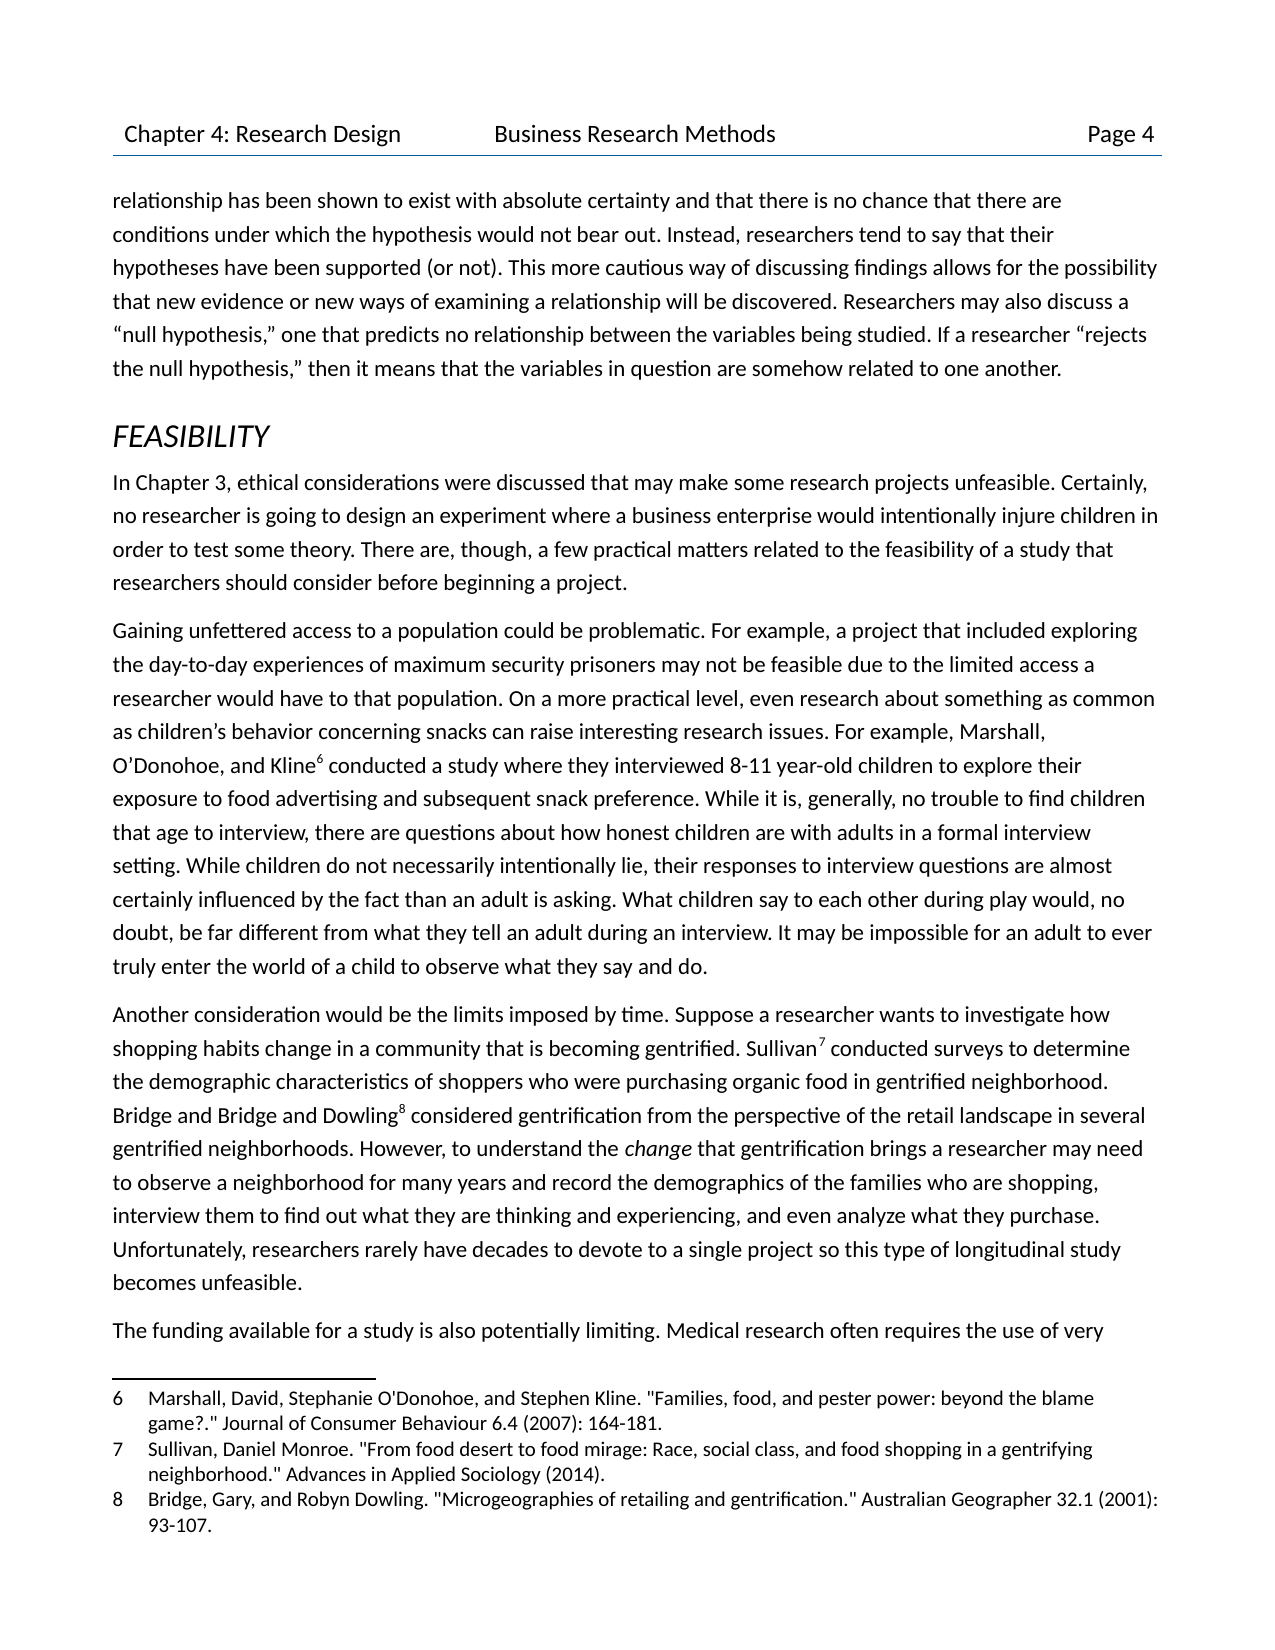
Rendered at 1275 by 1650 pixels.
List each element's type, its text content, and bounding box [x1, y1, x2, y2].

text relationship has been shown to exist with absolute certainty and that there is no chance that there are conditions under which the hypothesis would not bear out. Instead, researchers tend to say that their hypotheses have been supported (or not). This more cautious way of discussing findings allows for the possibility that new evidence or new ways of examining a relationship will be discovered. Researchers may also discuss a “null hypothesis,” one that predicts no relationship between the variables being studied. If a researcher “rejects the null hypothesis,” then it means that the variables in question are somehow related to one another. [112, 186, 1162, 382]
text Marshall, David, Stephanie O'Donohoe, and Stephen Kline. "Families, food, and pester power: beyond the blame game?." Journal of Consumer Behaviour 6.4 (2007): 164-181. [112, 1385, 1162, 1436]
text In Chapter 3, ethical considerations were discussed that may make some research projects unfeasible. Certainly, no researcher is going to design an experiment where a business enterprise would intentionally injure children in order to test some theory. There are, though, a few practical matters related to the feasibility of a study that researchers should consider before beginning a project. [112, 468, 1162, 597]
text The funding available for a study is also potentially limiting. Medical research often requires the use of very [112, 1317, 1162, 1345]
text Gaining unfettered access to a population could be problematic. For example, a project that included exploring the day-to-day experiences of maximum security prisoners may not be feasible due to the limited access a researcher would have to that population. On a more practical level, even research about something as common as children’s behavior concerning snacks can raise interesting research issues. For example, Marshall, O’Donohoe, and Kline conducted a study where they interviewed 8-11 year-old children to explore their exposure to food advertising and subsequent snack preference. While it is, generally, no trouble to find children that age to interview, there are questions about how honest children are with adults in a formal interview setting. While children do not necessarily intentionally lie, their responses to interview questions are almost certainly influenced by the fact than an adult is asking. What children say to each other during play would, no doubt, be far different from what they tell an adult during an interview. It may be impossible for an adult to ever truly enter the world of a child to observe what they say and do. [112, 617, 1162, 980]
text Bridge, Gary, and Robyn Dowling. "Microgeographies of retailing and gentrification." Australian Geographer 32.1 (2001): 93-107. [112, 1487, 1162, 1537]
text Sullivan, Daniel Monroe. "From food desert to food mirage: Race, social class, and food shopping in a gentrifying neighborhood." Advances in Applied Sociology (2014). [112, 1436, 1162, 1487]
text Another consideration would be the limits imposed by time. Suppose a researcher wants to investigate how shopping habits change in a community that is becoming gentrified. Sullivan conducted surveys to determine the demographic characteristics of shoppers who were purchasing organic food in gentrified neighborhood. Bridge and Bridge and Dowling considered gentrification from the perspective of the retail landscape in several gentrified neighborhoods. However, to understand the change that gentrification brings a researcher may need to observe a neighborhood for many years and record the demographics of the families who are shopping, interview them to find out what they are thinking and experiencing, and even analyze what they purchase. Unfortunately, researchers rarely have decades to devote to a single project so this type of longitudinal study becomes unfeasible. [112, 1000, 1162, 1297]
subtitle Feasibility [112, 414, 1162, 455]
